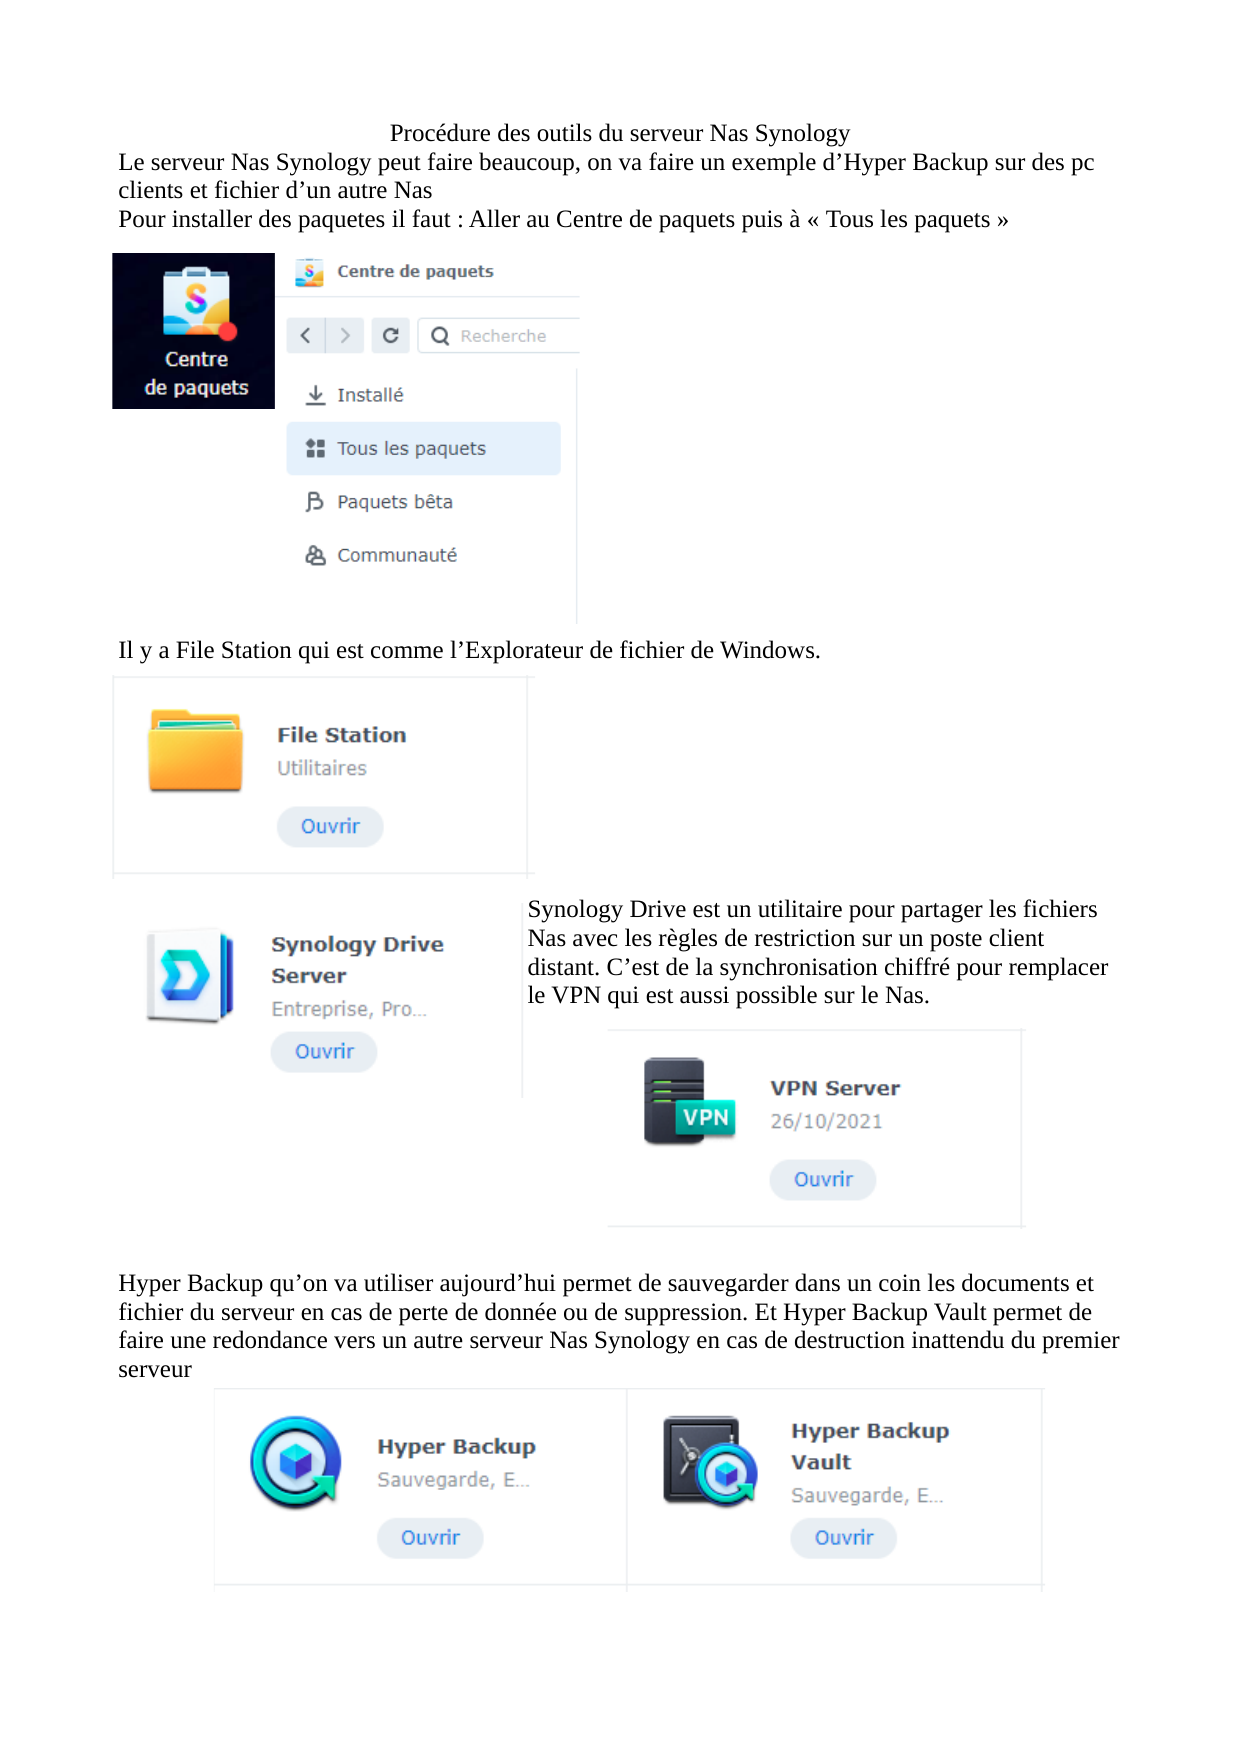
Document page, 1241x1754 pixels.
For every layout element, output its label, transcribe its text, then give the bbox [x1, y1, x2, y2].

picture [108, 675, 536, 879]
text Il y a File Station qui est comme l’Explorateur de fichier de Windows. [118, 636, 1122, 664]
picture [213, 1388, 1045, 1592]
picture [108, 903, 528, 1098]
picture [112, 253, 580, 624]
text Synology Drive est un utilitaire pour partager les fichiers Nas avec les règles de restriction sur un poste client distant. C’est de la synchronisation chiffré pour remplacer le VPN qui est aussi possible sur le Nas. [118, 894, 1122, 1009]
text Procédure des outils du serveur Nas Synology [118, 118, 1122, 147]
text Hyper Backup qu’on va utiliser aujourd’hui permet de sauvegarder dans un coin les documents et fichier du serveur en cas de perte de donnée ou de suppression. Et Hyper Backup Vault permet de faire une redondance vers un autre serveur Nas Synology en cas de destruction inattendu du premier serveur [118, 1268, 1122, 1383]
text Le serveur Nas Synology peut faire beaucoup, on va faire un exemple d’Hyper Backup sur des pc clients et fichier d’un autre Nas [118, 147, 1122, 204]
text Pour installer des paquetes il faut : Aller au Centre de paquets puis à « Tous les paquets » [118, 204, 1122, 233]
picture [607, 1028, 1027, 1229]
